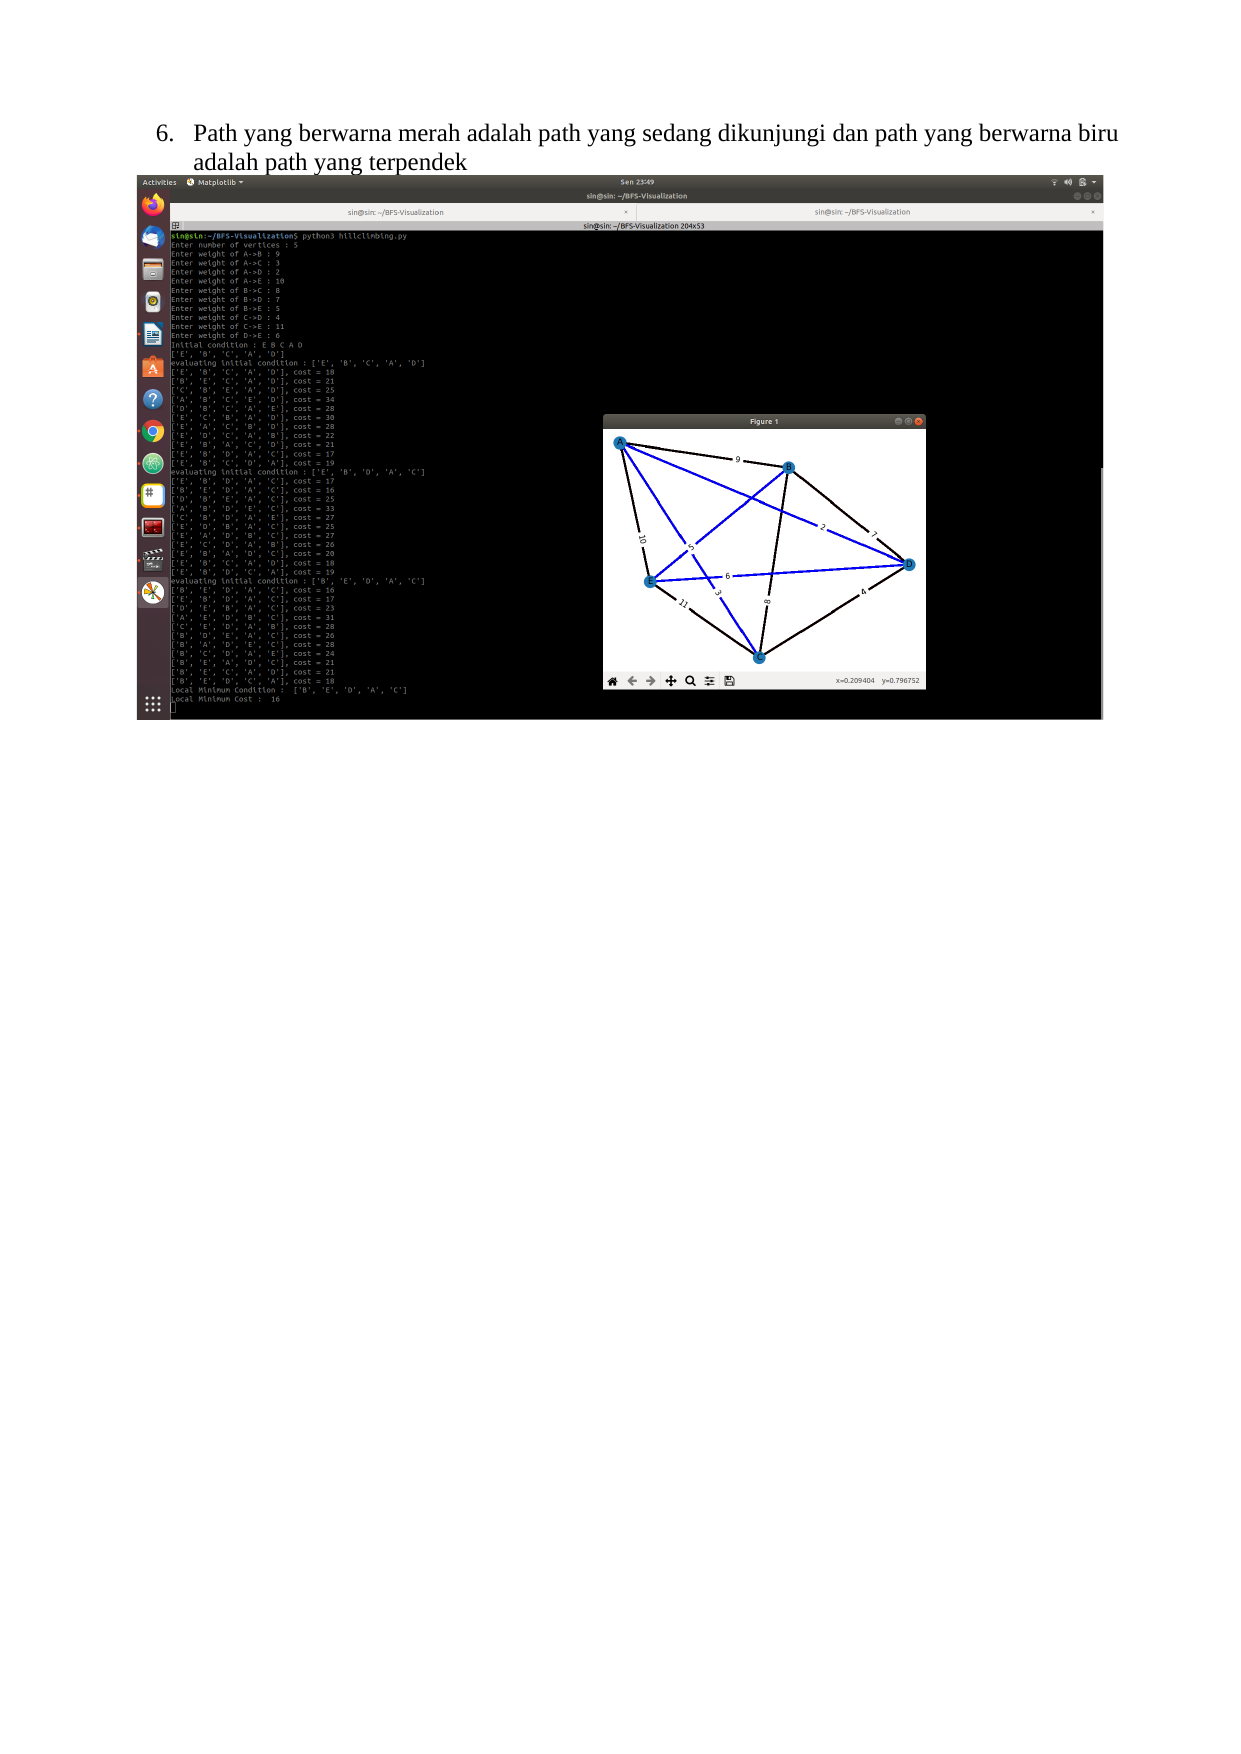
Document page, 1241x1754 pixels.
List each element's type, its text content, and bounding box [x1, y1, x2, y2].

picture [136, 175, 1104, 720]
list Path yang berwarna merah adalah path yang sedang dikunjungi dan path yang berwarna biru adalah path yang terpendek [156, 118, 1122, 176]
